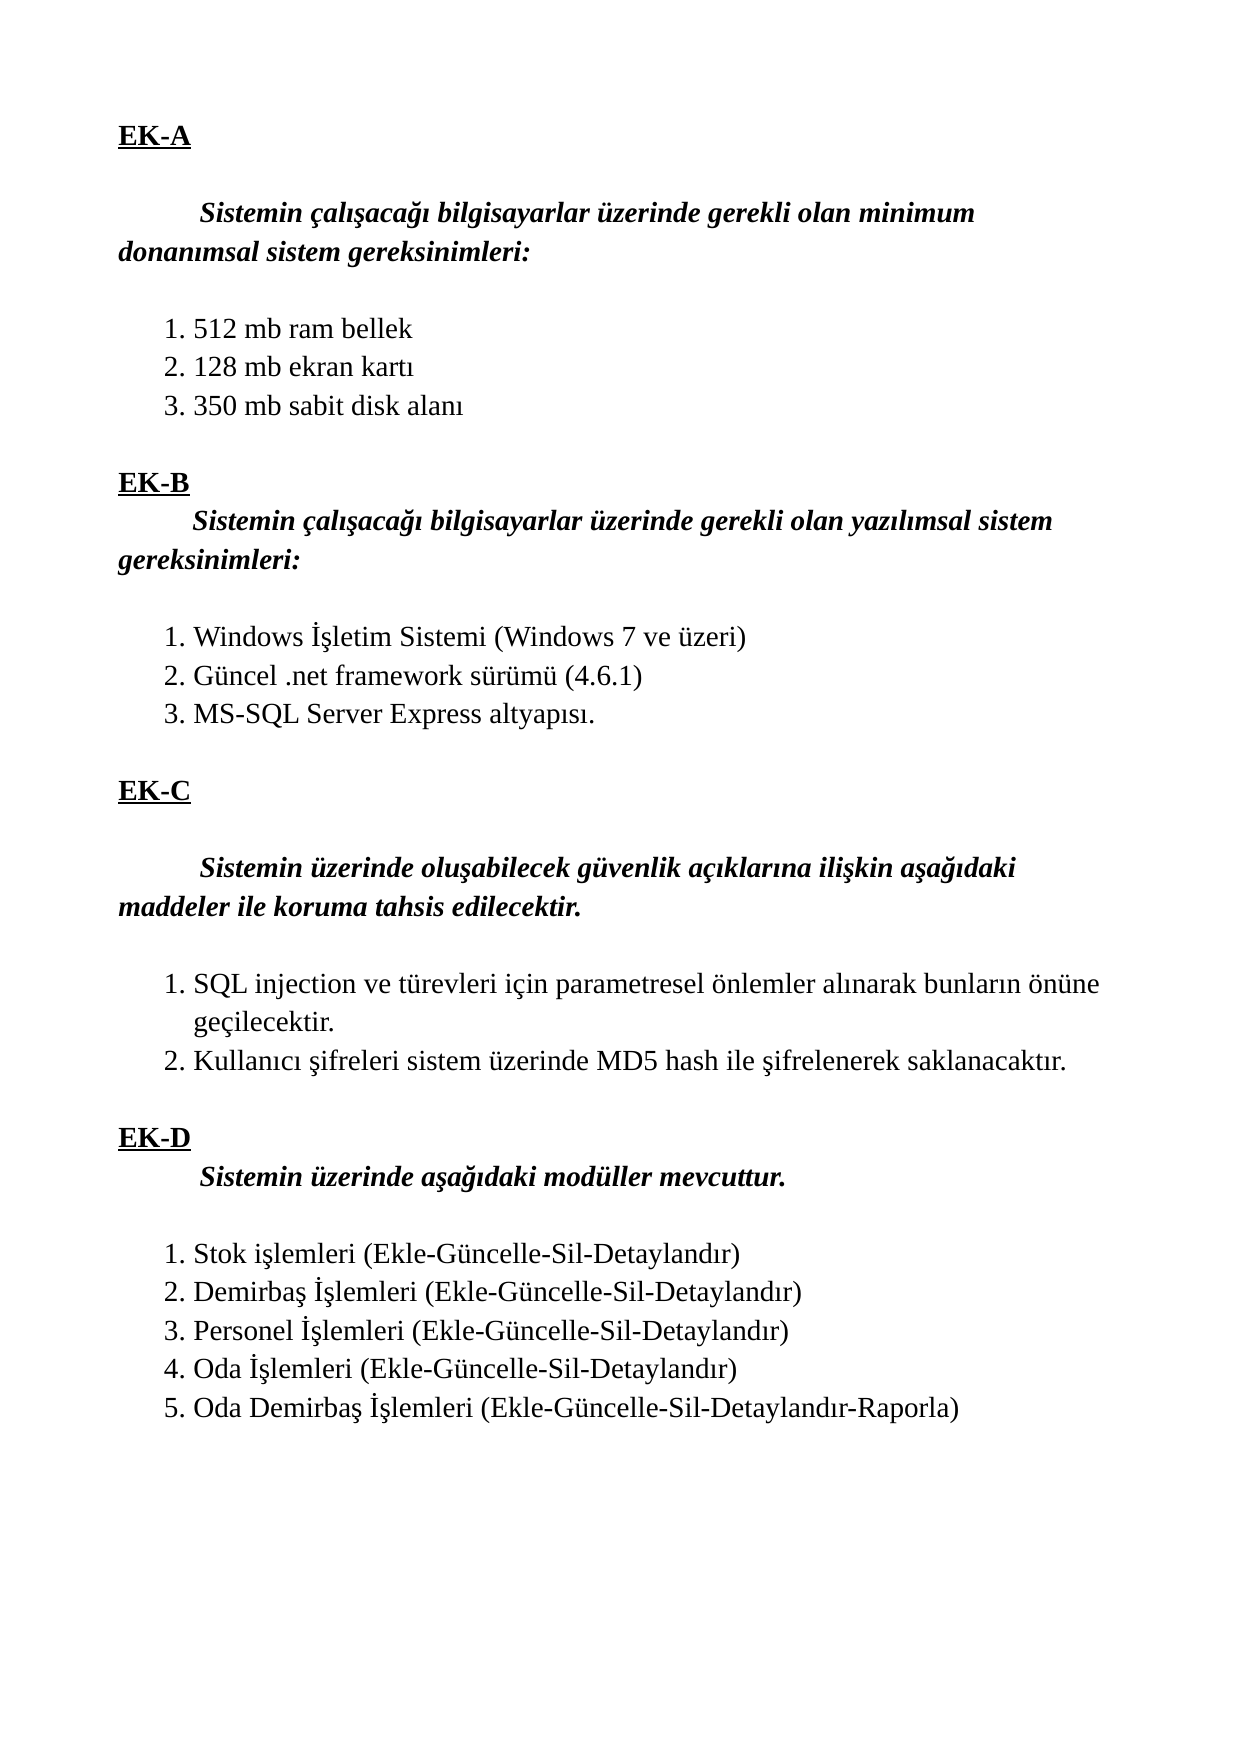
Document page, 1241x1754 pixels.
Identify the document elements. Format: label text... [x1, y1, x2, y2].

text EK-A [118, 118, 1122, 152]
list Personel İşlemleri (Ekle-Güncelle-Sil-Detaylandır) [193, 1313, 1122, 1346]
text Sistemin çalışacağı bilgisayarlar üzerinde gerekli olan yazılımsal sistem gereksinimleri: [118, 503, 1122, 576]
text Sistemin üzerinde oluşabilecek güvenlik açıklarına ilişkin aşağıdaki maddeler ile koruma tahsis edilecektir. [118, 850, 1122, 922]
list Windows İşletim Sistemi (Windows 7 ve üzeri) [193, 619, 1122, 653]
text Sistemin çalışacağı bilgisayarlar üzerinde gerekli olan minimum donanımsal sistem gereksinimleri: [118, 195, 1122, 267]
list Oda İşlemleri (Ekle-Güncelle-Sil-Detaylandır) [193, 1351, 1122, 1385]
text EK-C [118, 773, 1122, 807]
list Stok işlemleri (Ekle-Güncelle-Sil-Detaylandır) [193, 1236, 1122, 1269]
list Demirbaş İşlemleri (Ekle-Güncelle-Sil-Detaylandır) [193, 1274, 1122, 1308]
list 350 mb sabit disk alanı [193, 388, 1122, 421]
list Oda Demirbaş İşlemleri (Ekle-Güncelle-Sil-Detaylandır-Raporla) [193, 1390, 1122, 1423]
text EK-B [118, 465, 1122, 498]
list 128 mb ekran kartı [193, 349, 1122, 383]
list 512 mb ram bellek [193, 311, 1122, 344]
text Sistemin üzerinde aşağıdaki modüller mevcuttur. [118, 1159, 1122, 1192]
text EK-D [118, 1120, 1122, 1154]
list SQL injection ve türevleri için parametresel önlemler alınarak bunların önüne geçilecektir. [193, 966, 1122, 1038]
list Güncel .net framework sürümü (4.6.1) [193, 658, 1122, 691]
list MS-SQL Server Express altyapısı. [193, 696, 1122, 730]
list Kullanıcı şifreleri sistem üzerinde MD5 hash ile şifrelenerek saklanacaktır. [193, 1043, 1122, 1077]
